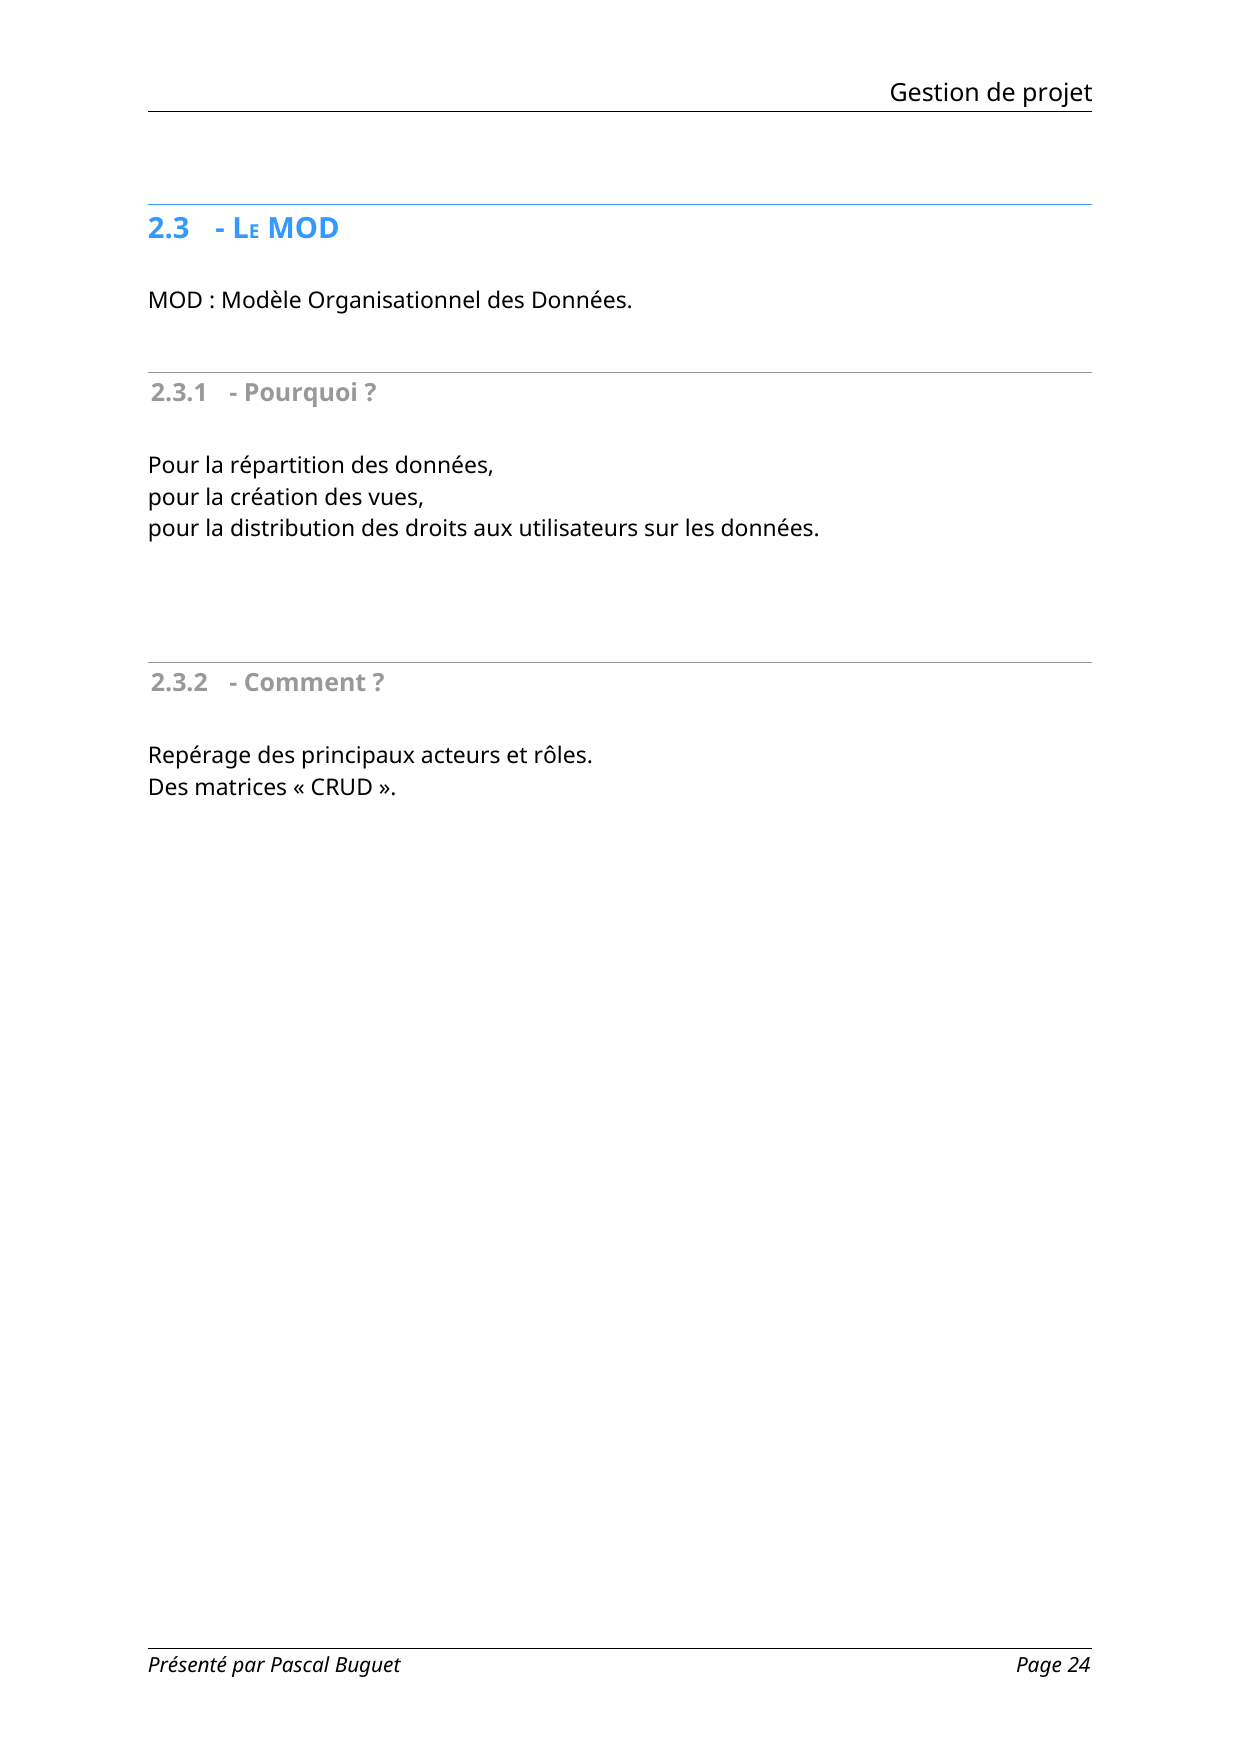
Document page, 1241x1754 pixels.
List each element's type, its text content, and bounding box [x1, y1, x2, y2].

text Des matrices « CRUD ». [148, 771, 1092, 802]
subtitle - Pourquoi ? [148, 373, 1092, 412]
text Pour la répartition des données, [148, 449, 1092, 481]
text pour la création des vues, [148, 481, 1092, 512]
text MOD : Modèle Organisationnel des Données. [148, 284, 1092, 316]
text Repérage des principaux acteurs et rôles. [148, 739, 1092, 771]
subtitle - Comment ? [148, 663, 1092, 702]
text pour la distribution des droits aux utilisateurs sur les données. [148, 512, 1092, 543]
subtitle - Le MOD [148, 205, 1092, 247]
